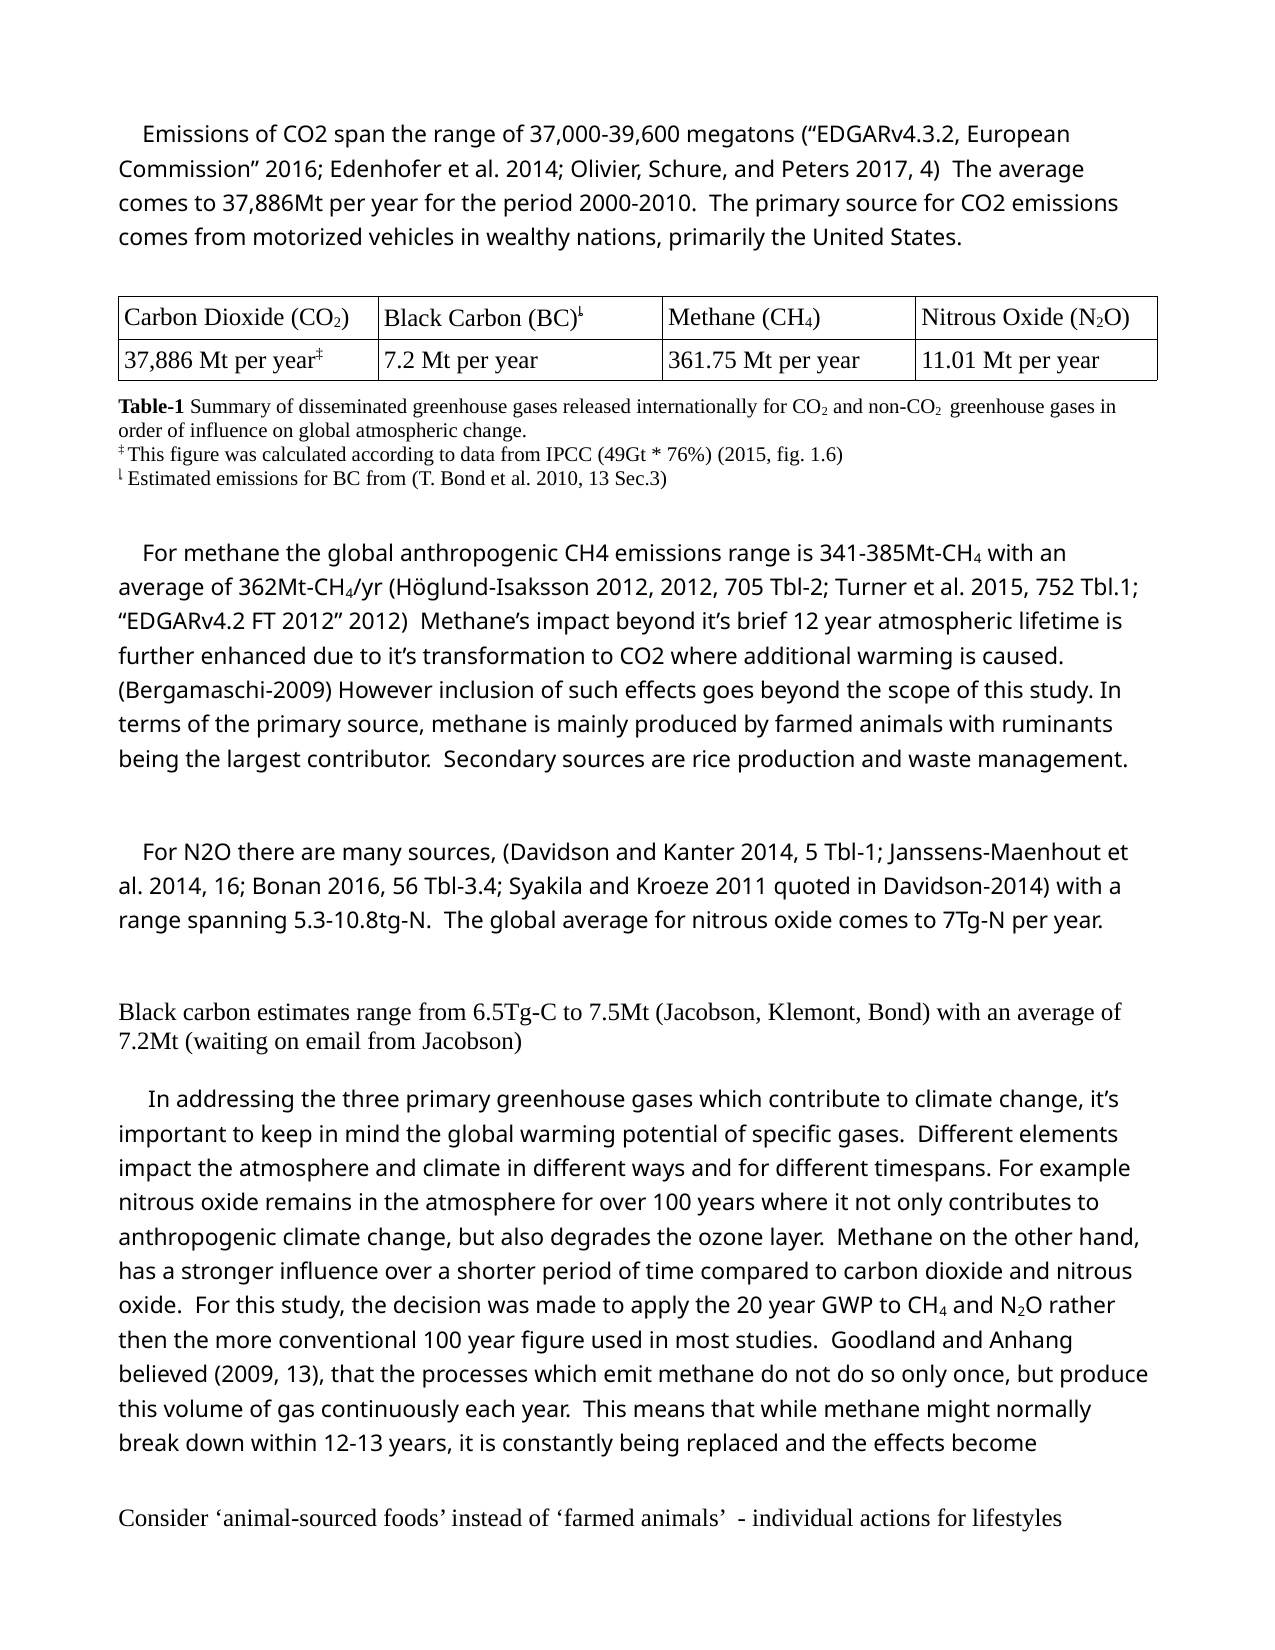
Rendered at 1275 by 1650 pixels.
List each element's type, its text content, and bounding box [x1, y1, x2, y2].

text Table-1 Summary of disseminated greenhouse gases released internationally for CO2 and non-CO2 greenhouse gases in order of influence on global atmospheric change. [118, 394, 1157, 442]
text ‡ This figure was calculated according to data from IPCC (49Gt * 76%) (2015, fig. 1.6) [118, 442, 1157, 466]
table_header Nitrous Oxide (N2O) [916, 297, 1157, 339]
text In addressing the three primary greenhouse gases which contribute to climate change, it’s important to keep in mind the global warming potential of specific gases. Different elements impact the atmosphere and climate in different ways and for different timespans. For example nitrous oxide remains in the atmosphere for over 100 years where it not only contributes to anthropogenic climate change, but also degrades the ozone layer. Methane on the other hand, has a stronger influence over a shorter period of time compared to carbon dioxide and nitrous oxide. For this study, the decision was made to apply the 20 year GWP to CH4 and N2O rather then the more conventional 100 year figure used in most studies. Goodland and Anhang believed (2009, 13), that the processes which emit methane do not do so only once, but produce this volume of gas continuously each year. This means that while methane might normally break down within 12-13 years, it is constantly being replaced and the effects become [118, 1083, 1157, 1458]
table_header Methane (CH4) [663, 297, 915, 339]
text ȴ Estimated emissions for BC from (T. Bond et al. 2010, 13 Sec.3) [118, 466, 1157, 490]
table_cell 11.01 Mt per year [916, 340, 1157, 379]
text For methane the global anthropogenic CH4 emissions range is 341-385Mt-CH4 with an average of 362Mt-CH4/yr (Höglund-Isaksson 2012, 2012, 705 Tbl-2; Turner et al. 2015, 752 Tbl.1; “EDGARv4.2 FT 2012” 2012) Methane’s impact beyond it’s brief 12 year atmospheric lifetime is further enhanced due to it’s transformation to CO2 where additional warming is caused. (Bergamaschi-2009) However inclusion of such effects goes beyond the scope of this study. In terms of the primary source, methane is mainly produced by farmed animals with ruminants being the largest contributor. Secondary sources are rice production and waste management. [118, 537, 1157, 774]
table_header Black Carbon (BC)ȴ [379, 297, 662, 339]
table_cell 361.75 Mt per year [663, 340, 915, 379]
table_cell 7.2 Mt per year [379, 340, 662, 379]
text For N2O there are many sources, (Davidson and Kanter 2014, 5 Tbl-1; Janssens-Maenhout et al. 2014, 16; Bonan 2016, 56 Tbl-3.4; Syakila and Kroeze 2011 quoted in Davidson-2014) with a range spanning 5.3-10.8tg-N. The global average for nitrous oxide comes to 7Tg-N per year. [118, 836, 1157, 936]
text Emissions of CO2 span the range of 37,000-39,600 megatons (“EDGARv4.3.2, European Commission” 2016; Edenhofer et al. 2014; Olivier, Schure, and Peters 2017, 4) The average comes to 37,886Mt per year for the period 2000-2010. The primary source for CO2 emissions comes from motorized vehicles in wealthy nations, primarily the United States. [118, 118, 1157, 252]
table_header Carbon Dioxide (CO2) [119, 297, 378, 339]
text Black carbon estimates range from 6.5Tg-C to 7.5Mt (Jacobson, Klemont, Bond) with an average of 7.2Mt (waiting on email from Jacobson) [118, 997, 1157, 1054]
table_cell 37,886 Mt per year‡ [119, 340, 378, 379]
